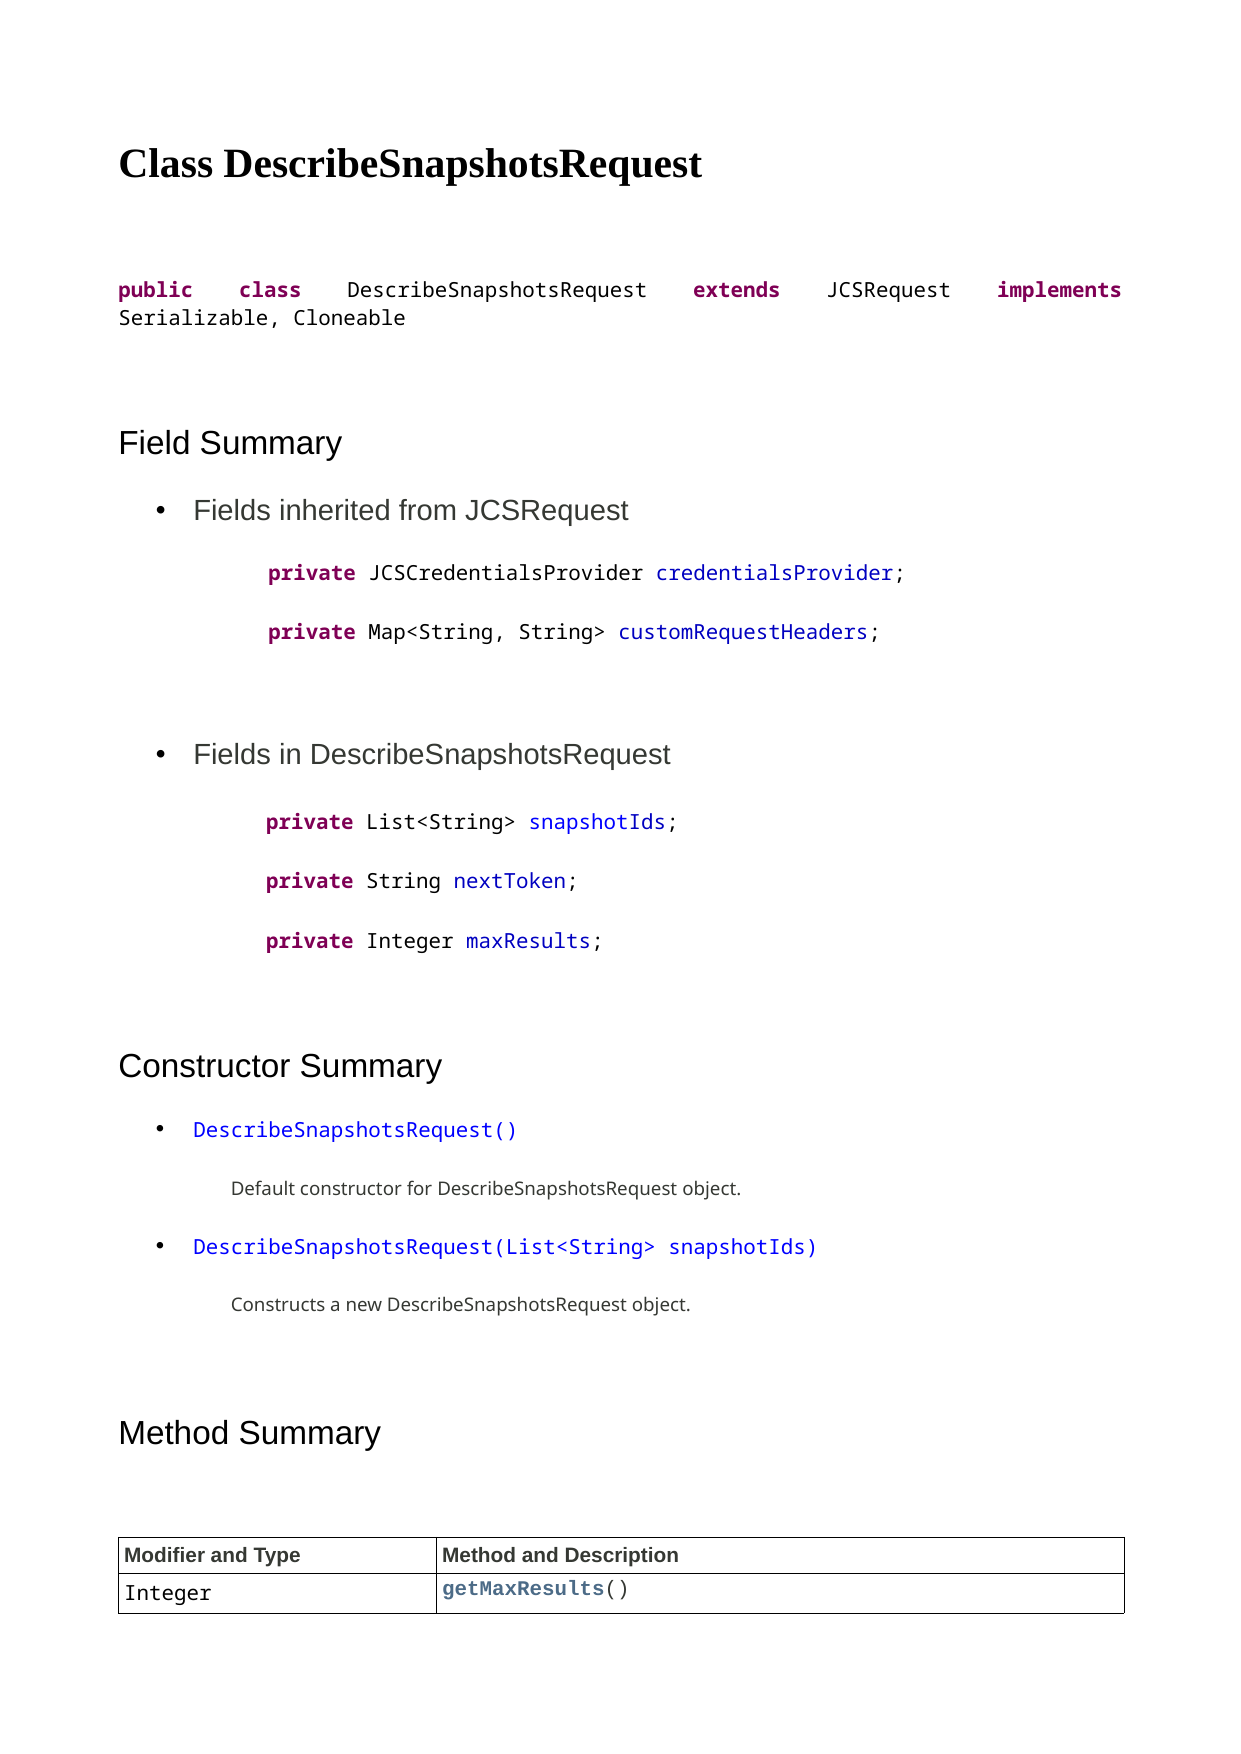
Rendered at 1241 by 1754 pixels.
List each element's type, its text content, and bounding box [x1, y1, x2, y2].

list private Map<String, String> customRequestHeaders; [231, 617, 1122, 646]
list DescribeSnapshotsRequest() [156, 1115, 1122, 1144]
subtitle Constructor Summary [118, 1046, 1122, 1084]
subtitle Fields inherited from JCSRequest [156, 493, 1122, 527]
subtitle Field Summary [118, 423, 1122, 462]
subtitle Class DescribeSnapshotsRequest [118, 139, 1122, 187]
subtitle Method Summary [118, 1413, 1122, 1452]
subtitle Fields in DescribeSnapshotsRequest [156, 737, 1122, 771]
list Constructs a new DescribeSnapshotsRequest object. [193, 1292, 1122, 1317]
list DescribeSnapshotsRequest(List<String> snapshotIds) [156, 1232, 1122, 1260]
table_header Method and Description [437, 1538, 1124, 1572]
table_cell Integer [119, 1574, 436, 1612]
text public class DescribeSnapshotsRequest extends JCSRequest implements Serializable, Cloneable [118, 275, 1122, 332]
subtitle private List<String> snapshotIds; [118, 802, 1122, 835]
list private JCSCredentialsProvider credentialsProvider; [231, 558, 1122, 586]
table_header Modifier and Type [119, 1538, 436, 1572]
subtitle private String nextToken; [118, 867, 1122, 895]
subtitle private Integer maxResults; [118, 926, 1122, 955]
table_cell getMaxResults() [437, 1574, 1124, 1612]
list Default constructor for DescribeSnapshotsRequest object. [193, 1175, 1122, 1201]
